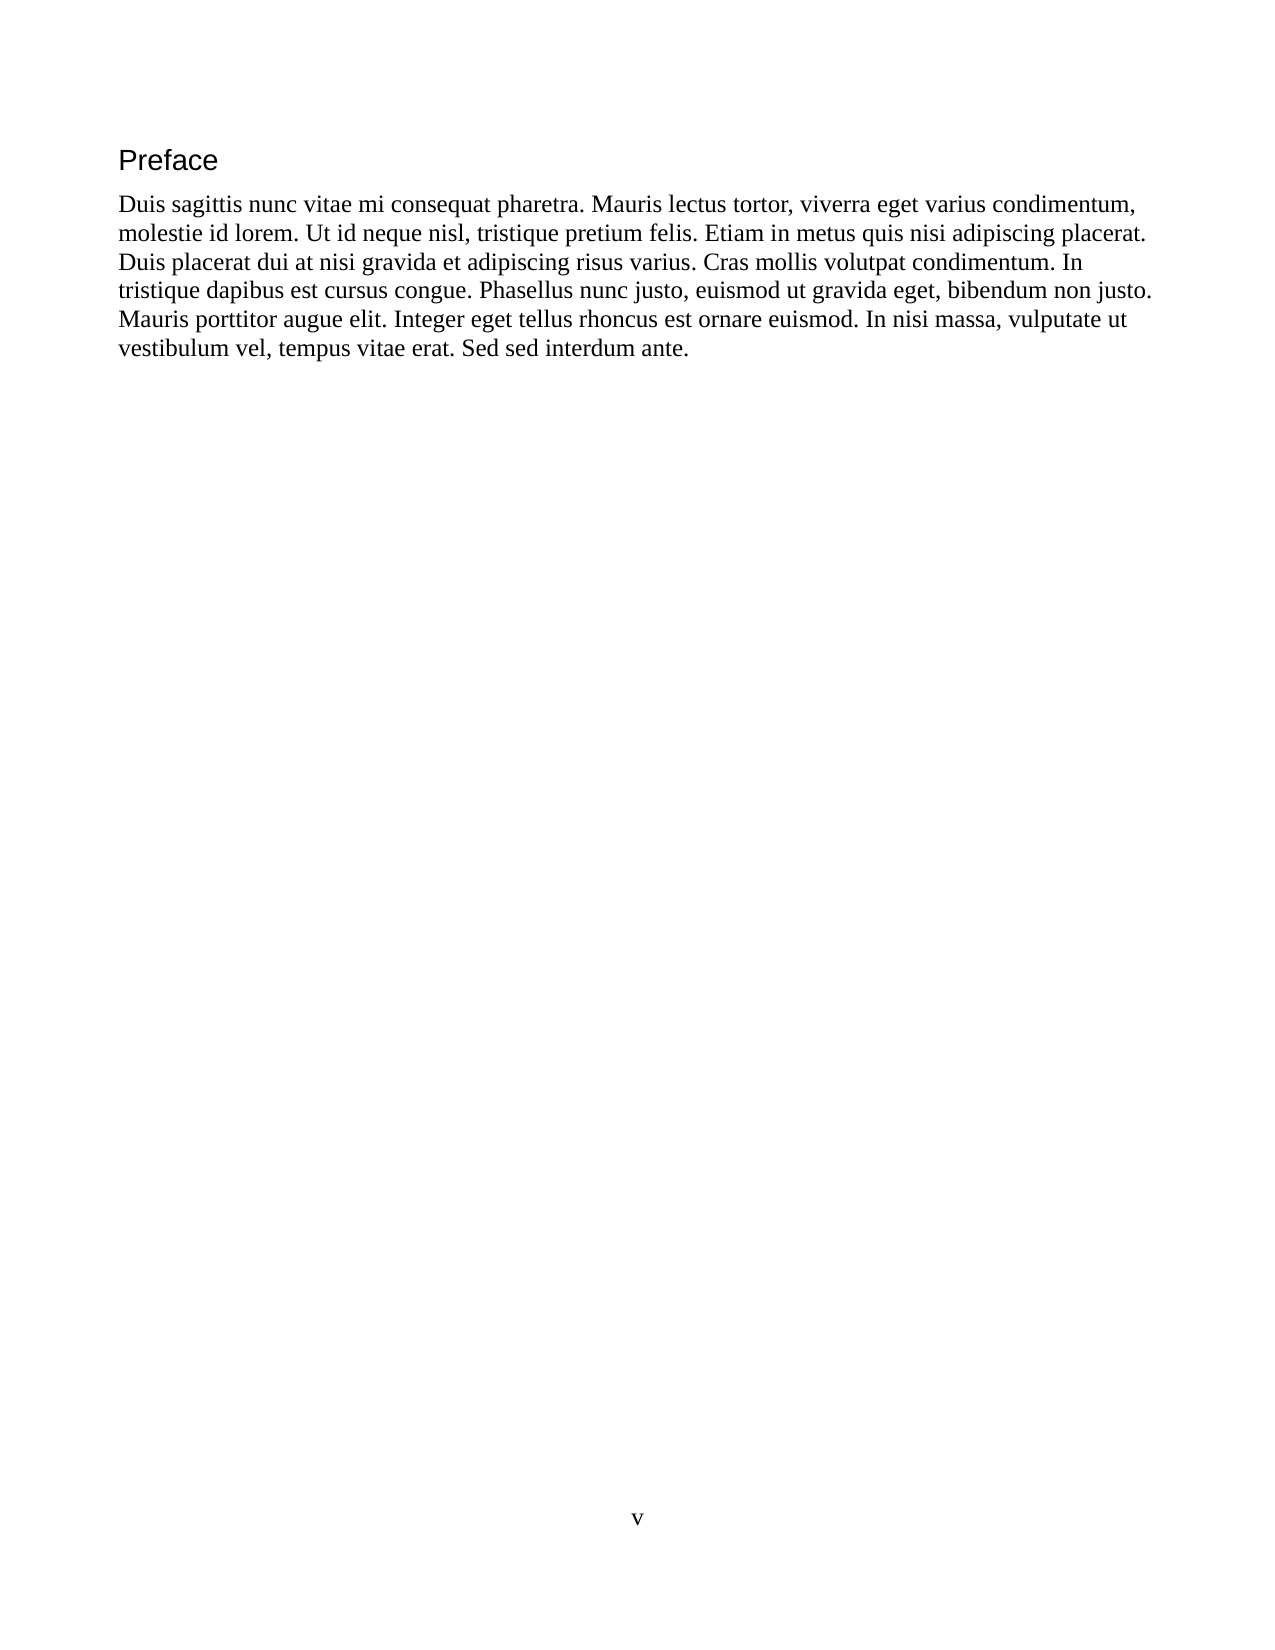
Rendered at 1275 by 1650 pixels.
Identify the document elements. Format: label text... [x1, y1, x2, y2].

text Duis sagittis nunc vitae mi consequat pharetra. Mauris lectus tortor, viverra eget varius condimentum, molestie id lorem. Ut id neque nisl, tristique pretium felis. Etiam in metus quis nisi adipiscing placerat. Duis placerat dui at nisi gravida et adipiscing risus varius. Cras mollis volutpat condimentum. In tristique dapibus est cursus congue. Phasellus nunc justo, euismod ut gravida eget, bibendum non justo. Mauris porttitor augue elit. Integer eget tellus rhoncus est ornare euismod. In nisi massa, vulputate ut vestibulum vel, tempus vitae erat. Sed sed interdum ante. [118, 189, 1157, 362]
subtitle Preface [118, 143, 1157, 177]
